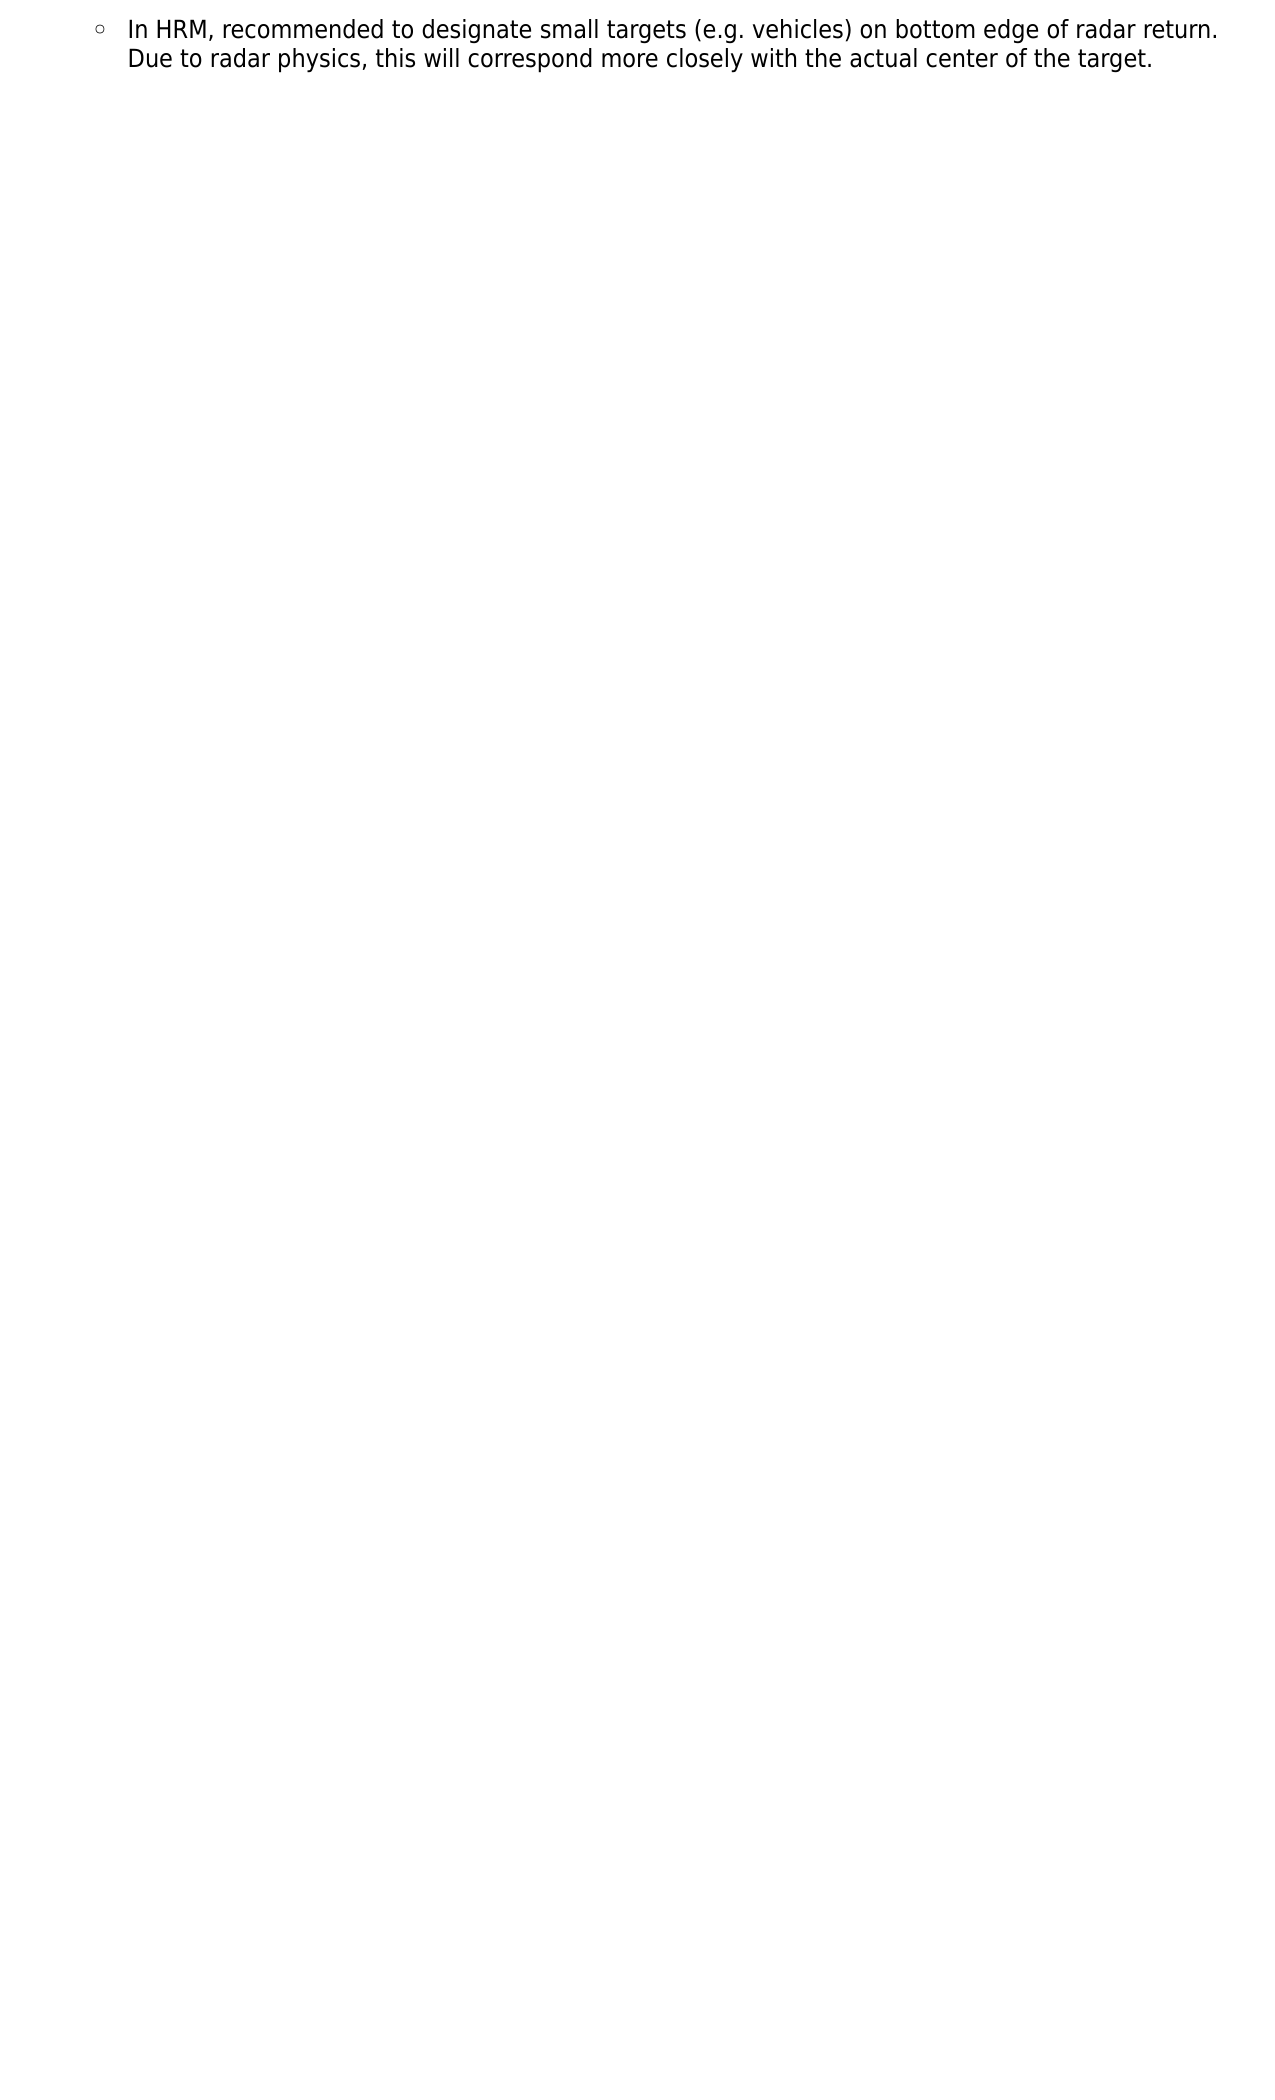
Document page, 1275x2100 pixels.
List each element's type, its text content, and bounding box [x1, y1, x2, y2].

list In HRM, recommended to designate small targets (e.g. vehicles) on bottom edge of radar return. Due to radar physics, this will correspond more closely with the actual center of the target. [90, 15, 1260, 73]
